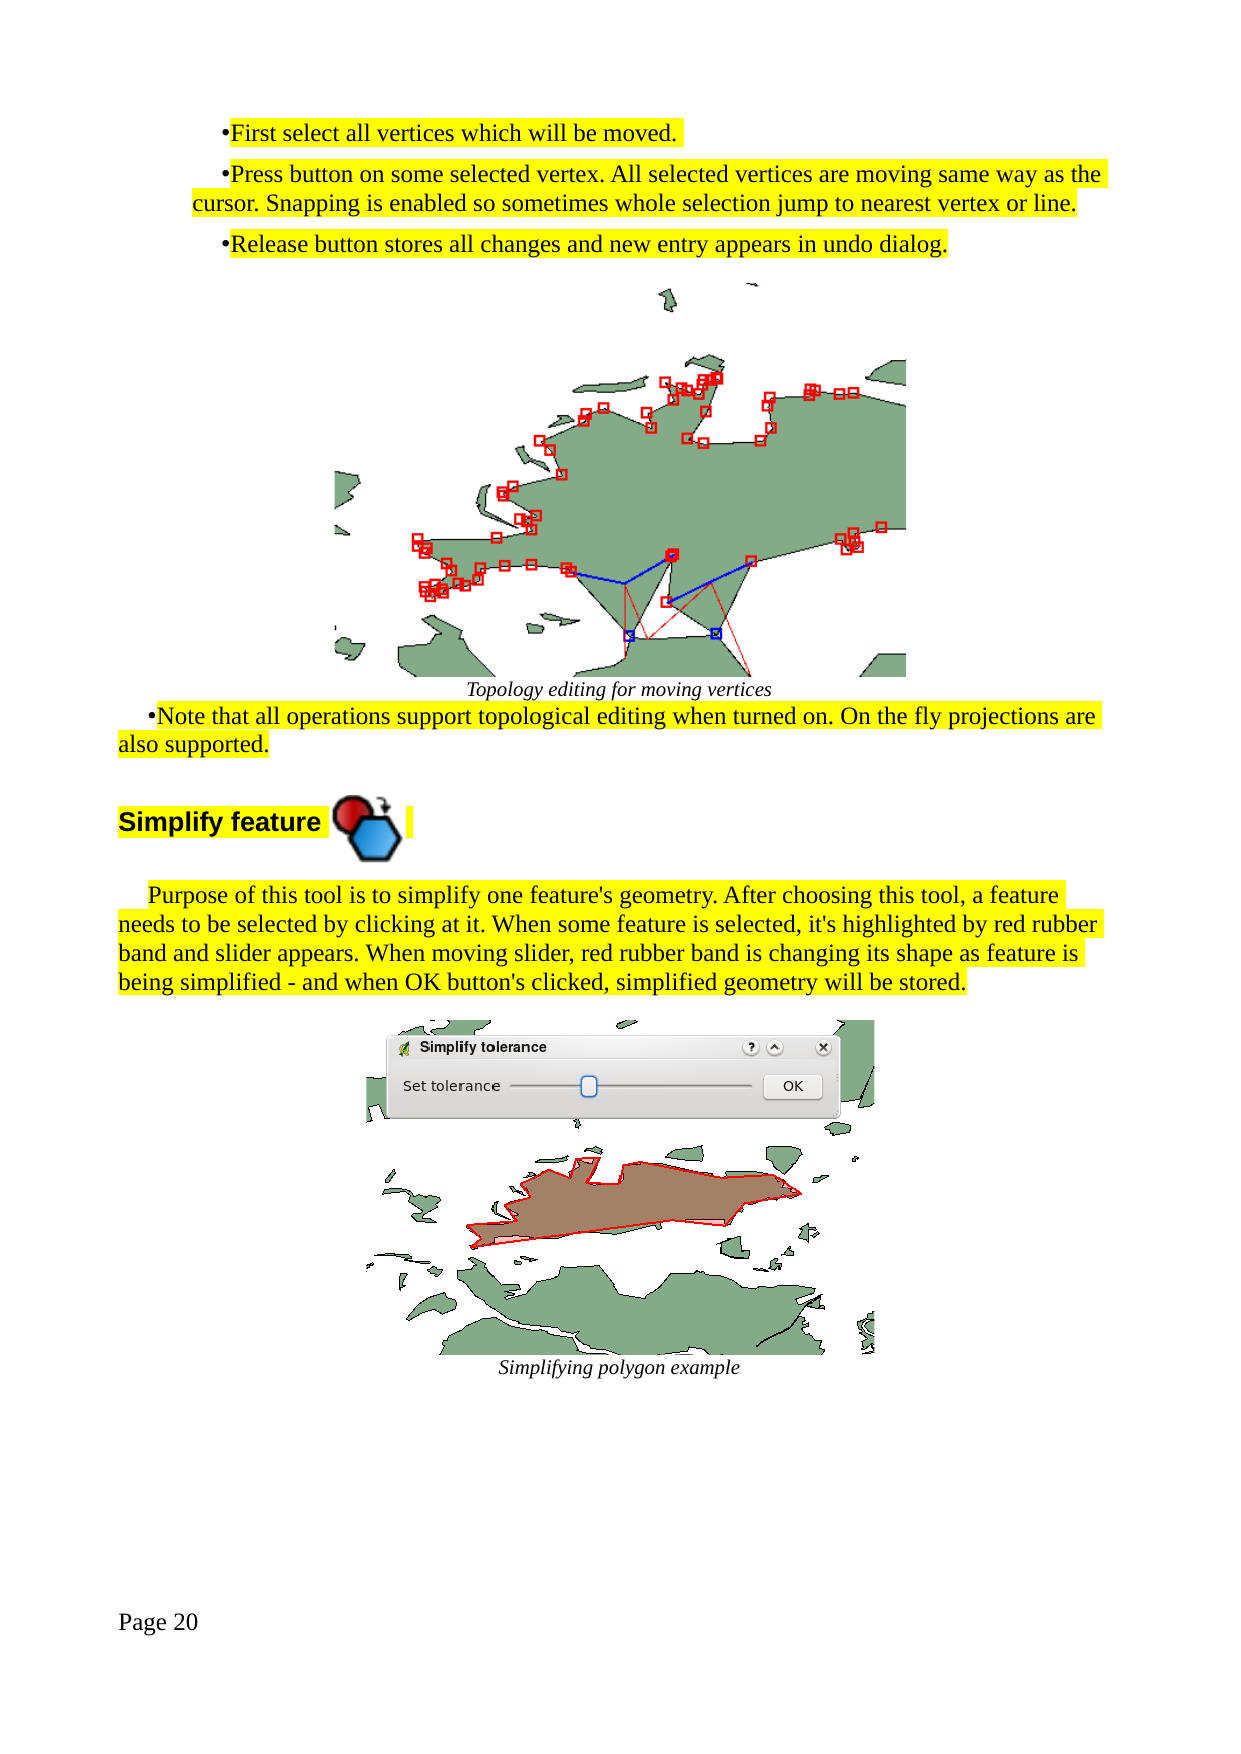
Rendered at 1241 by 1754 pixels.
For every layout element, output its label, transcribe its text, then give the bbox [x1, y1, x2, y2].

list First select all vertices which will be moved. [192, 118, 1122, 147]
list Topology editing for moving vertices [334, 677, 906, 701]
subtitle [406, 796, 1122, 868]
list Note that all operations support topological editing when turned on. On the fly projections are also supported. [118, 271, 1122, 758]
picture [334, 283, 907, 677]
subtitle Simplify feature [118, 796, 328, 868]
picture [366, 1020, 875, 1355]
list Release button stores all changes and new entry appears in undo dialog. [192, 229, 1122, 258]
text Purpose of this tool is to simplify one feature's geometry. After choosing this tool, a feature needs to be selected by clicking at it. When some feature is selected, it's highlighted by red rubber band and slider appears. When moving slider, red rubber band is changing its shape as feature is being simplified - and when OK button's clicked, simplified geometry will be stored. [118, 880, 1122, 995]
text Simplifying polygon example [366, 1355, 874, 1379]
list Press button on some selected vertex. All selected vertices are moving same way as the cursor. Snapping is enabled so sometimes whole selection jump to nearest vertex or line. [192, 159, 1122, 217]
picture [328, 795, 406, 868]
